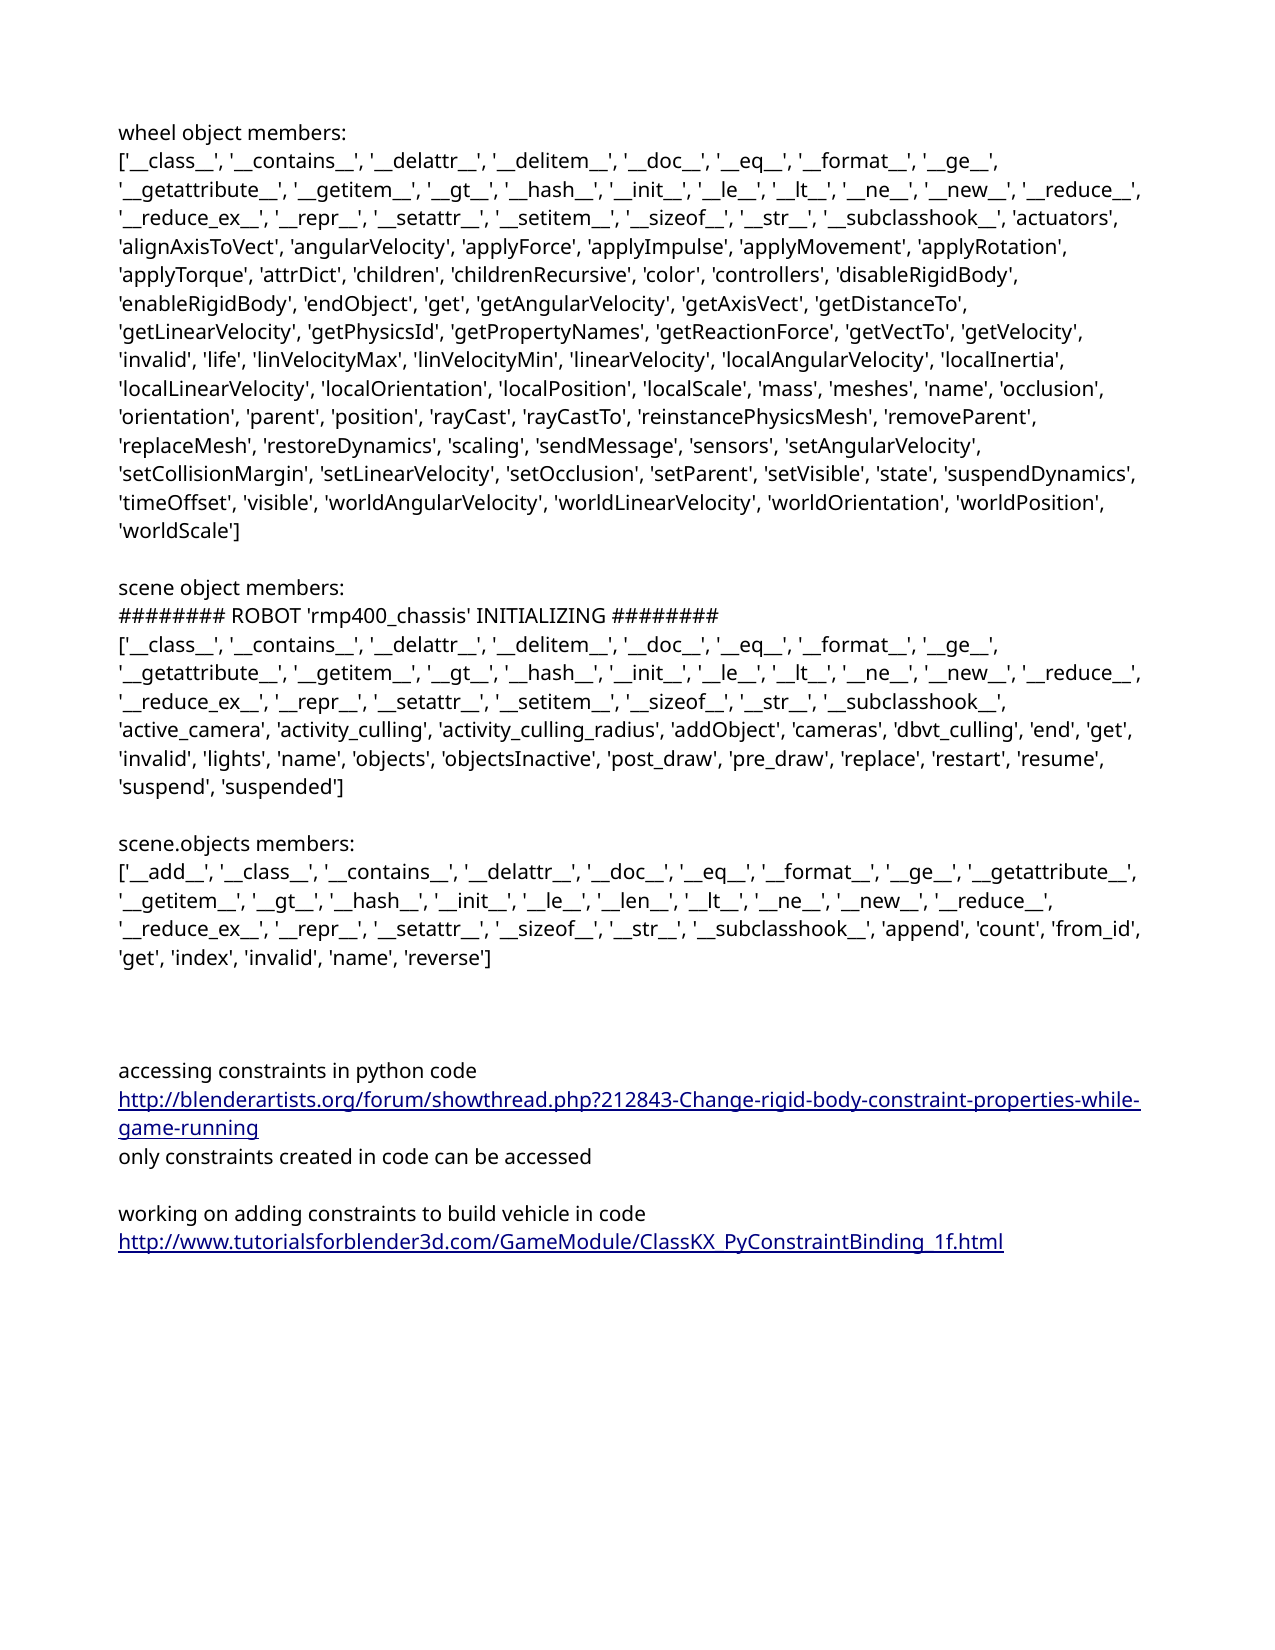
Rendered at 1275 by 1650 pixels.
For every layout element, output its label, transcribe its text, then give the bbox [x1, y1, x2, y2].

text only constraints created in code can be accessed [118, 1142, 1157, 1170]
text accessing constraints in python code [118, 1057, 1157, 1085]
text scene object members: [118, 573, 1157, 602]
text working on adding constraints to build vehicle in code [118, 1199, 1157, 1227]
text wheel object members: [118, 118, 1157, 147]
text ['__class__', '__contains__', '__delattr__', '__delitem__', '__doc__', '__eq__', '__format__', '__ge__', '__getattribute__', '__getitem__', '__gt__', '__hash__', '__init__', '__le__', '__lt__', '__ne__', '__new__', '__reduce__', '__reduce_ex__', '__repr__', '__setattr__', '__setitem__', '__sizeof__', '__str__', '__subclasshook__', 'actuators', 'alignAxisToVect', 'angularVelocity', 'applyForce', 'applyImpulse', 'applyMovement', 'applyRotation', 'applyTorque', 'attrDict', 'children', 'childrenRecursive', 'color', 'controllers', 'disableRigidBody', 'enableRigidBody', 'endObject', 'get', 'getAngularVelocity', 'getAxisVect', 'getDistanceTo', 'getLinearVelocity', 'getPhysicsId', 'getPropertyNames', 'getReactionForce', 'getVectTo', 'getVelocity', 'invalid', 'life', 'linVelocityMax', 'linVelocityMin', 'linearVelocity', 'localAngularVelocity', 'localInertia', 'localLinearVelocity', 'localOrientation', 'localPosition', 'localScale', 'mass', 'meshes', 'name', 'occlusion', 'orientation', 'parent', 'position', 'rayCast', 'rayCastTo', 'reinstancePhysicsMesh', 'removeParent', 'replaceMesh', 'restoreDynamics', 'scaling', 'sendMessage', 'sensors', 'setAngularVelocity', 'setCollisionMargin', 'setLinearVelocity', 'setOcclusion', 'setParent', 'setVisible', 'state', 'suspendDynamics', 'timeOffset', 'visible', 'worldAngularVelocity', 'worldLinearVelocity', 'worldOrientation', 'worldPosition', 'worldScale'] [118, 147, 1157, 545]
text ['__add__', '__class__', '__contains__', '__delattr__', '__doc__', '__eq__', '__format__', '__ge__', '__getattribute__', '__getitem__', '__gt__', '__hash__', '__init__', '__le__', '__len__', '__lt__', '__ne__', '__new__', '__reduce__', '__reduce_ex__', '__repr__', '__setattr__', '__sizeof__', '__str__', '__subclasshook__', 'append', 'count', 'from_id', 'get', 'index', 'invalid', 'name', 'reverse'] [118, 857, 1157, 971]
text ['__class__', '__contains__', '__delattr__', '__delitem__', '__doc__', '__eq__', '__format__', '__ge__', '__getattribute__', '__getitem__', '__gt__', '__hash__', '__init__', '__le__', '__lt__', '__ne__', '__new__', '__reduce__', '__reduce_ex__', '__repr__', '__setattr__', '__setitem__', '__sizeof__', '__str__', '__subclasshook__', 'active_camera', 'activity_culling', 'activity_culling_radius', 'addObject', 'cameras', 'dbvt_culling', 'end', 'get', 'invalid', 'lights', 'name', 'objects', 'objectsInactive', 'post_draw', 'pre_draw', 'replace', 'restart', 'resume', 'suspend', 'suspended'] [118, 630, 1157, 801]
text scene.objects members: [118, 829, 1157, 857]
text http://www.tutorialsforblender3d.com/GameModule/ClassKX_PyConstraintBinding_1f.html [118, 1227, 1157, 1256]
text http://blenderartists.org/forum/showthread.php?212843-Change-rigid-body-constraint-properties-while-game-running [118, 1085, 1157, 1142]
text ######## ROBOT 'rmp400_chassis' INITIALIZING ######## [118, 602, 1157, 630]
